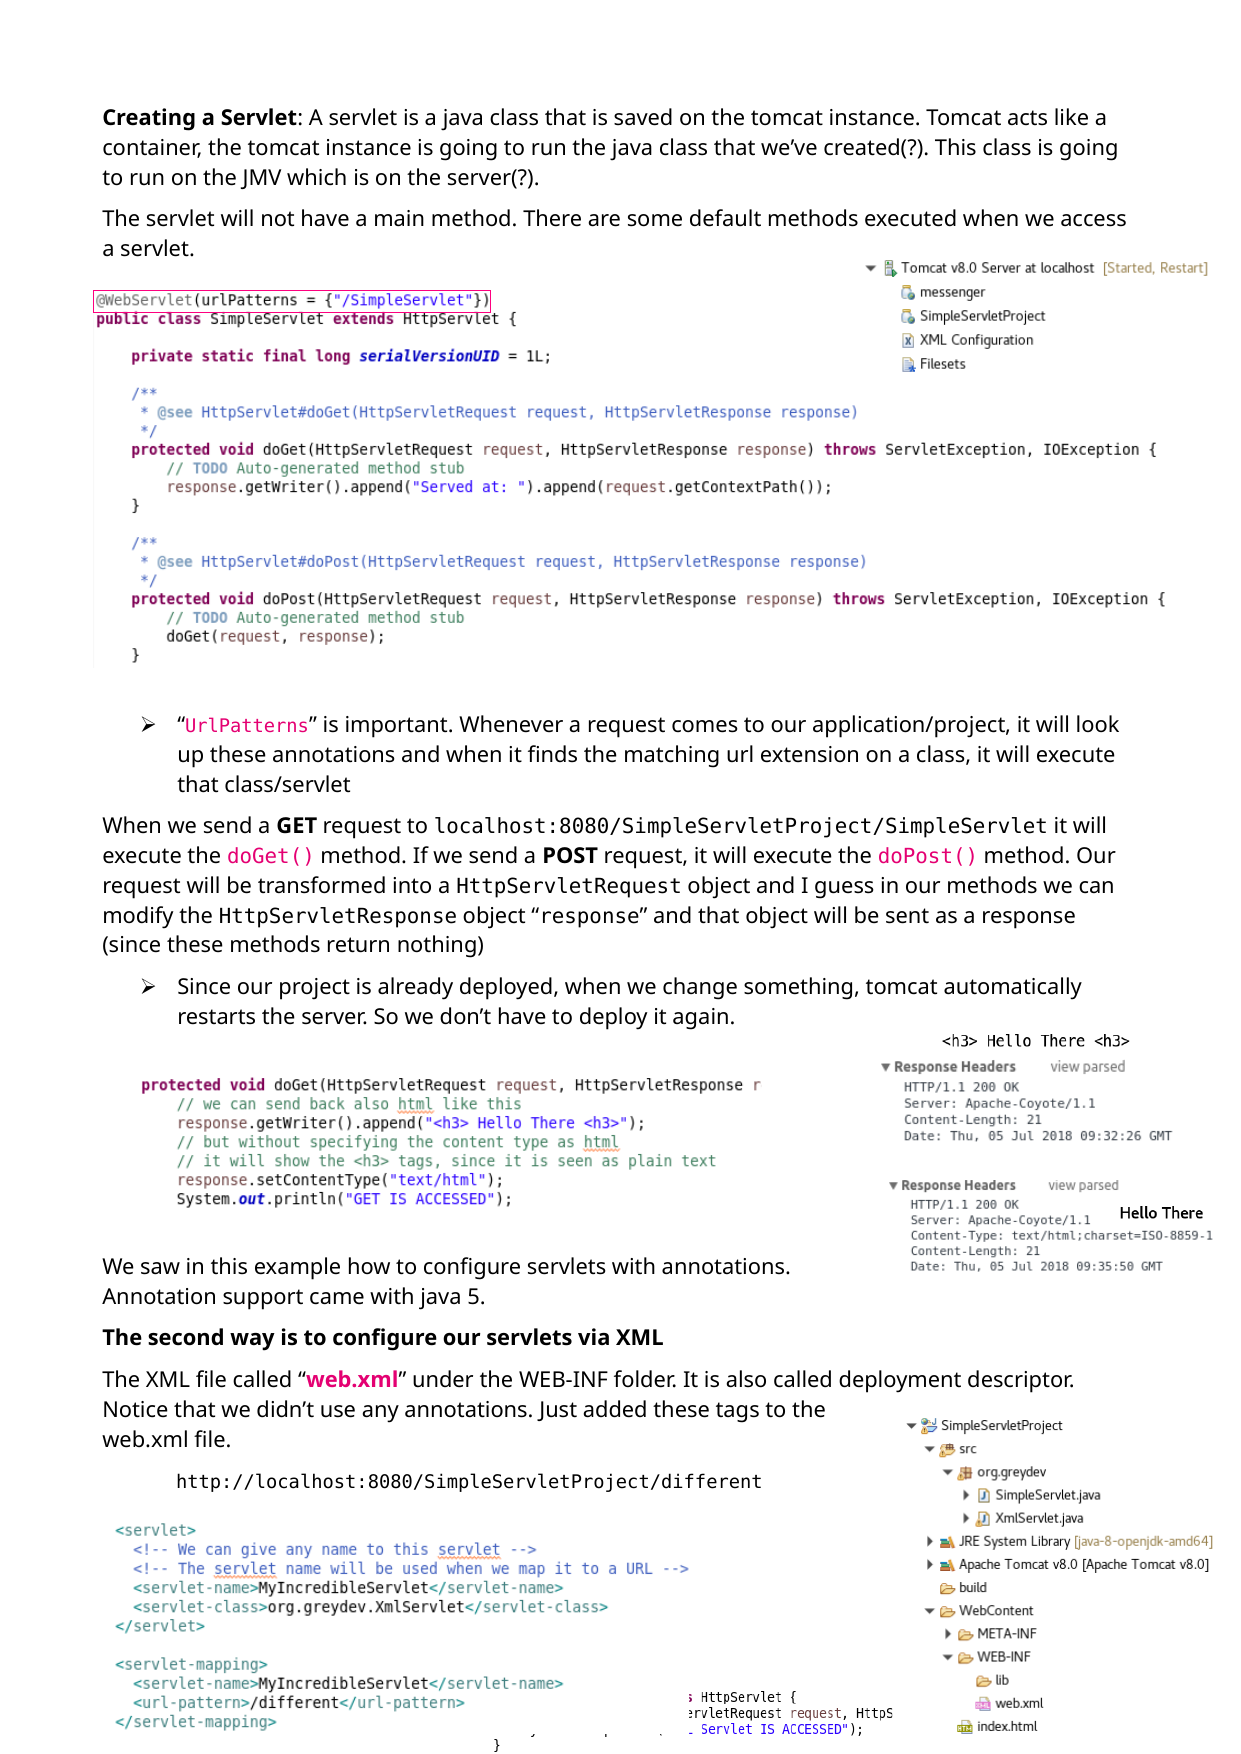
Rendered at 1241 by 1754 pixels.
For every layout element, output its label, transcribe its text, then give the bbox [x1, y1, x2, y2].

picture [880, 1059, 1177, 1145]
list “UrlPatterns” is important. Whenever a request comes to our application/project, it will look up these annotations and when it finds the matching url extension on a class, it will execute that class/servlet [139, 709, 1138, 798]
text Creating a Servlet: A servlet is a java class that is saved on the tomcat instance. Tomcat acts like a container, the tomcat instance is going to run the java class that we’ve created(?). This class is going to run on the JMV which is on the server(?). [102, 102, 1138, 191]
picture [888, 1180, 1214, 1275]
text http://localhost:8080/SimpleServletProject/different [102, 1465, 906, 1495]
picture [112, 1520, 893, 1754]
picture [906, 1413, 1215, 1739]
picture [94, 291, 490, 312]
picture [93, 258, 1212, 668]
text When we send a GET request to localhost:8080/SimpleServletProject/SimpleServlet it will execute the doGet() method. If we send a POST request, it will execute the doPost() method. Our request will be transformed into a HttpServletRequest object and I guess in our methods we can modify the HttpServletResponse object “response” and that object will be sent as a response (since these methods return nothing) [102, 810, 1138, 959]
picture [938, 1031, 1130, 1052]
text The second way is to configure our servlets via XML [102, 1322, 1138, 1352]
text We saw in this example how to configure servlets with annotations. Annotation support came with java 5. [102, 1251, 1138, 1310]
text The XML file called “web.xml” under the WEB-INF folder. It is also called deployment descriptor. Notice that we didn’t use any annotations. Just added these tags to the web.xml file. [102, 1364, 1138, 1453]
picture [138, 1077, 762, 1211]
text The servlet will not have a main method. There are some default methods executed when we access a servlet. [102, 203, 1138, 263]
list Since our project is already deployed, when we change something, tomcat automatically restarts the server. So we don’t have to deploy it again. [139, 971, 1138, 1031]
